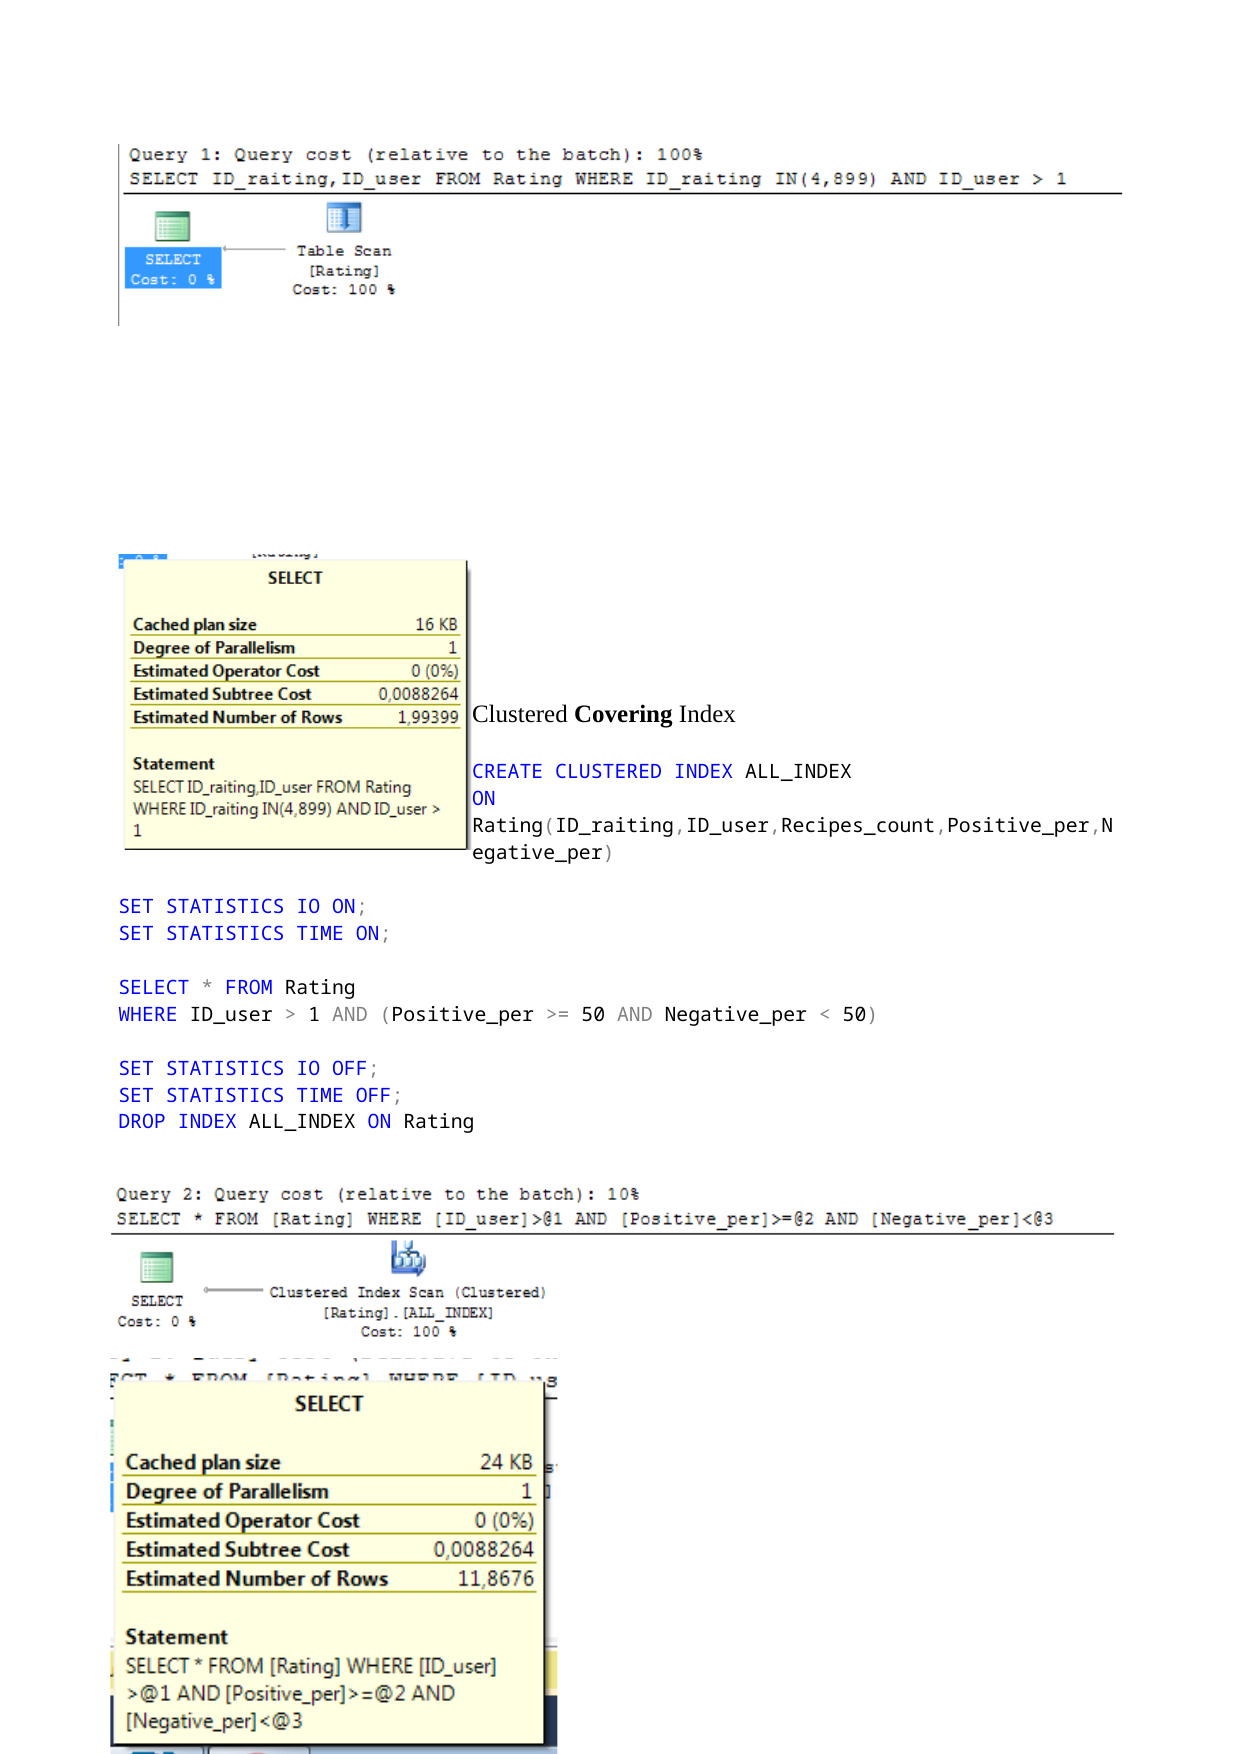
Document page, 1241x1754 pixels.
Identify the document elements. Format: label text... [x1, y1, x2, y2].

text SET STATISTICS IO ON; [118, 892, 1122, 919]
text DROP INDEX ALL_INDEX ON Rating [118, 1108, 1122, 1135]
text SET STATISTICS IO OFF; [118, 1054, 1122, 1081]
text WHERE ID_user > 1 AND (Positive_per >= 50 AND Negative_per < 50) [118, 1000, 1122, 1027]
text SELECT * FROM Rating [118, 973, 1122, 1000]
picture [118, 144, 1123, 326]
text CREATE CLUSTERED INDEX ALL_INDEX [470, 757, 1122, 784]
text SET STATISTICS TIME OFF; [118, 1081, 1122, 1108]
picture [118, 699, 380, 850]
text Clustered Covering Index [470, 699, 1122, 728]
picture [110, 1705, 441, 1754]
text ON Rating(ID_raiting,ID_user,Recipes_count,Positive_per,Negative_per) [118, 784, 1122, 865]
picture [110, 1181, 1115, 1408]
text SET STATISTICS TIME ON; [118, 919, 1122, 946]
